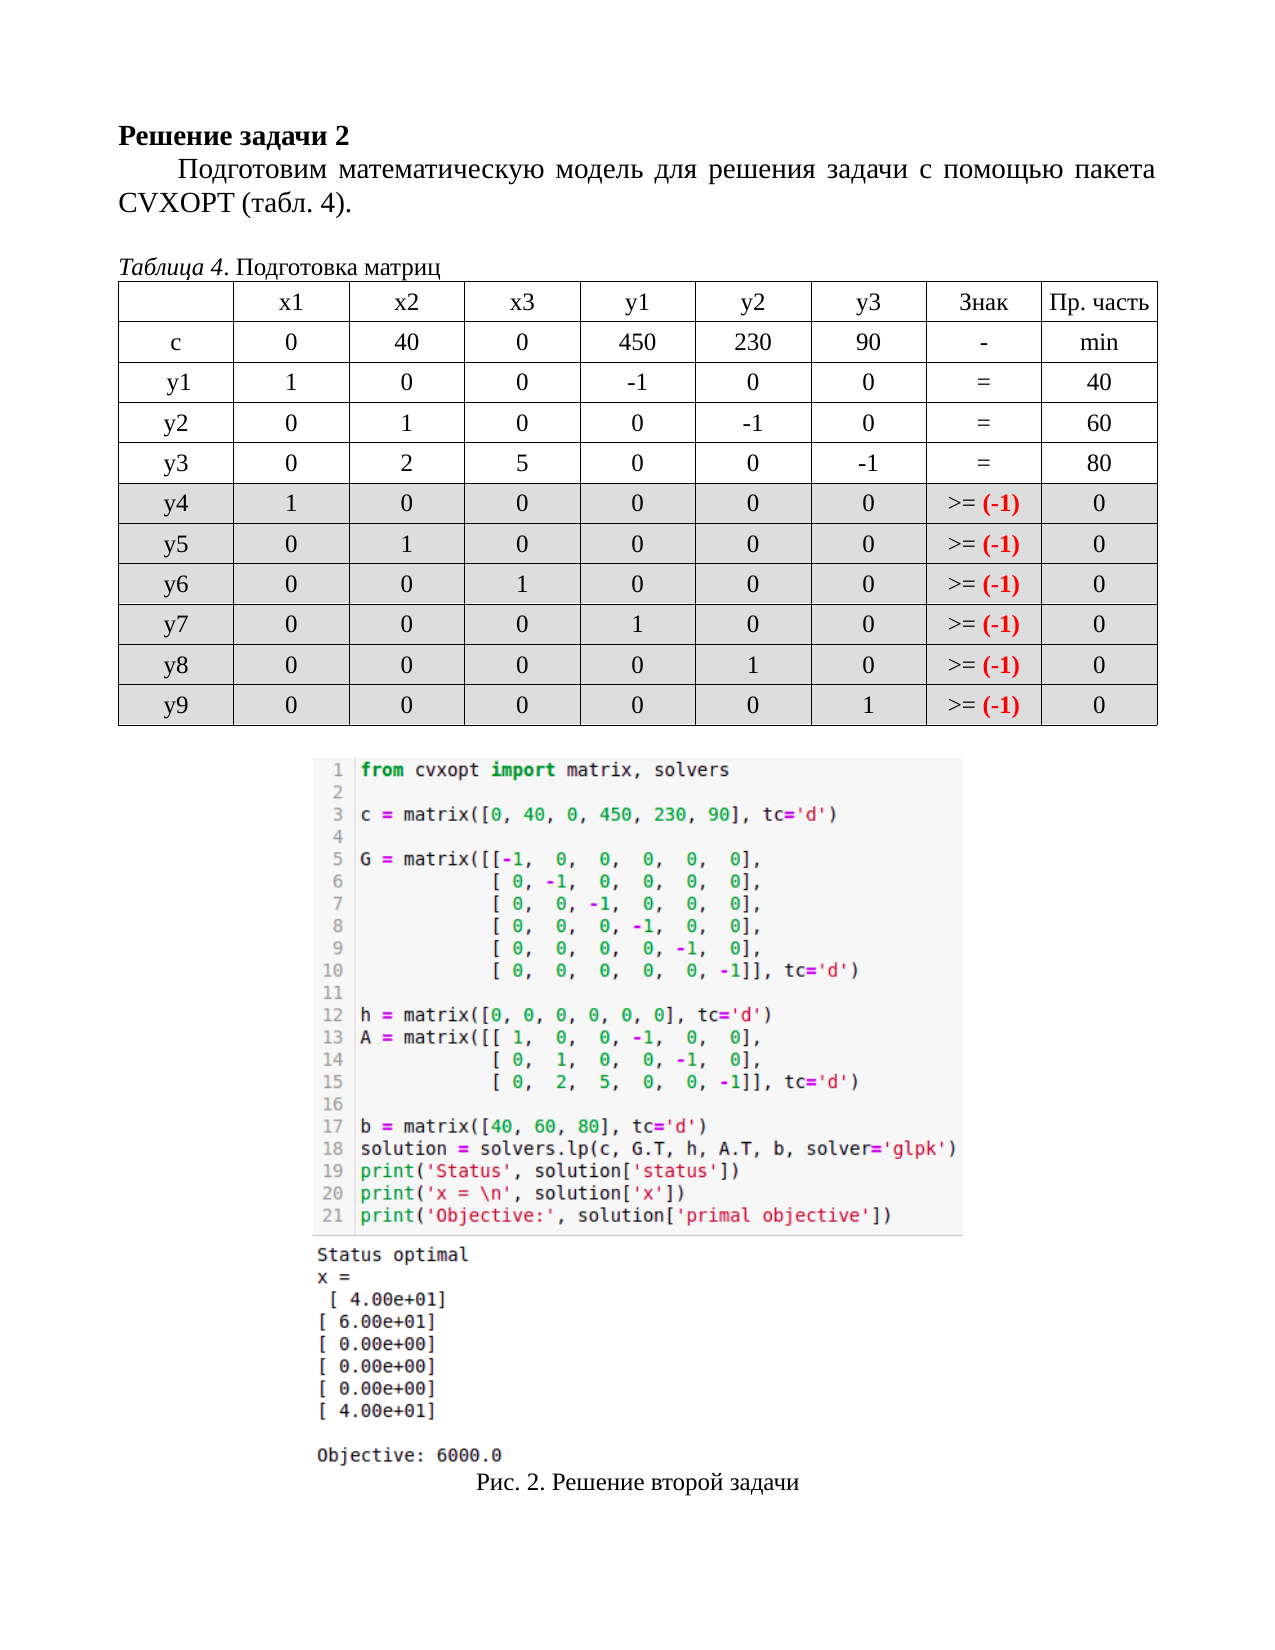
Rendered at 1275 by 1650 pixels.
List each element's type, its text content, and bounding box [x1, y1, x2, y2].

table_cell 0 [581, 524, 695, 563]
table_cell 0 [465, 645, 580, 684]
table_cell y7 [119, 605, 233, 644]
table_cell 450 [581, 322, 695, 362]
table_cell 0 [1042, 564, 1157, 603]
table_cell 0 [581, 484, 695, 523]
table_cell -1 [812, 443, 926, 483]
table_cell 0 [1042, 685, 1157, 724]
table_cell y2 [119, 403, 233, 442]
table_cell 0 [234, 645, 349, 684]
table_cell 0 [350, 363, 464, 402]
table_header x3 [465, 282, 580, 321]
table_cell 40 [350, 322, 464, 362]
table_cell 1 [350, 524, 464, 563]
table_cell 0 [1042, 605, 1157, 644]
table_header [119, 282, 233, 321]
table_cell 0 [234, 685, 349, 724]
table_cell 0 [581, 685, 695, 724]
table_cell 0 [812, 524, 926, 563]
table_header Пр. часть [1042, 282, 1157, 321]
table_cell 0 [812, 645, 926, 684]
table_cell 0 [234, 322, 349, 362]
table_cell 230 [696, 322, 811, 362]
table_cell 1 [465, 564, 580, 603]
table_cell 0 [465, 484, 580, 523]
table_cell 1 [234, 484, 349, 523]
table_cell 0 [812, 403, 926, 442]
table_cell 0 [581, 645, 695, 684]
table_cell 0 [696, 605, 811, 644]
table_cell y5 [119, 524, 233, 563]
table_cell 0 [234, 564, 349, 603]
table_cell с [119, 322, 233, 362]
table_cell min [1042, 322, 1157, 362]
table_cell 1 [812, 685, 926, 724]
table_cell 1 [350, 403, 464, 442]
table_header y3 [812, 282, 926, 321]
table_cell 0 [350, 564, 464, 603]
table_cell -1 [696, 403, 811, 442]
table_cell 0 [465, 363, 580, 402]
text Решение задачи 2 [118, 118, 1157, 152]
table_header x1 [234, 282, 349, 321]
table_cell 0 [350, 605, 464, 644]
table_header Знак [927, 282, 1041, 321]
table_cell y3 [119, 443, 233, 483]
text Рис. 2. Решение второй задачи [118, 758, 1157, 1496]
table_cell 0 [234, 524, 349, 563]
table_cell 0 [465, 685, 580, 724]
table_cell 0 [812, 484, 926, 523]
table_header y2 [696, 282, 811, 321]
table_header x2 [350, 282, 464, 321]
table_cell - [927, 322, 1041, 362]
table_cell y1 [119, 363, 233, 402]
table_cell 0 [696, 524, 811, 563]
table_cell 0 [465, 403, 580, 442]
table_cell 0 [812, 363, 926, 402]
table_header y1 [581, 282, 695, 321]
table_cell 5 [465, 443, 580, 483]
table_cell y8 [119, 645, 233, 684]
table_cell 0 [234, 403, 349, 442]
picture [312, 758, 963, 1467]
table_cell >= (-1) [927, 685, 1041, 724]
table_cell >= (-1) [927, 484, 1041, 523]
table_cell >= (-1) [927, 524, 1041, 563]
table_cell 0 [465, 524, 580, 563]
table_cell 1 [581, 605, 695, 644]
table_cell 0 [581, 443, 695, 483]
table_cell 80 [1042, 443, 1157, 483]
text Таблица 4. Подготовка матриц [118, 252, 1157, 281]
table_cell y4 [119, 484, 233, 523]
table_cell 1 [234, 363, 349, 402]
table_cell 0 [1042, 645, 1157, 684]
table_cell 0 [350, 645, 464, 684]
table_cell 0 [696, 685, 811, 724]
table_cell 0 [696, 484, 811, 523]
table_cell >= (-1) [927, 564, 1041, 603]
table_cell 40 [1042, 363, 1157, 402]
table_cell 0 [350, 685, 464, 724]
table_cell = [927, 403, 1041, 442]
table_cell = [927, 363, 1041, 402]
table_cell 60 [1042, 403, 1157, 442]
table_cell 0 [696, 564, 811, 603]
table_cell 0 [350, 484, 464, 523]
table_cell 0 [465, 605, 580, 644]
table_cell y9 [119, 685, 233, 724]
table_cell -1 [581, 363, 695, 402]
table_cell 0 [581, 403, 695, 442]
table_cell 0 [812, 564, 926, 603]
text Подготовим математическую модель для решения задачи с помощью пакета CVXOPT (табл. 4). [118, 152, 1157, 219]
table_cell y6 [119, 564, 233, 603]
table_cell 90 [812, 322, 926, 362]
table_cell 0 [1042, 484, 1157, 523]
table_cell 2 [350, 443, 464, 483]
table_cell 0 [696, 363, 811, 402]
table_cell = [927, 443, 1041, 483]
table_cell >= (-1) [927, 605, 1041, 644]
table_cell 0 [812, 605, 926, 644]
table_cell 0 [465, 322, 580, 362]
table_cell 0 [1042, 524, 1157, 563]
table_cell >= (-1) [927, 645, 1041, 684]
table_cell 0 [581, 564, 695, 603]
table_cell 0 [234, 443, 349, 483]
table_cell 0 [234, 605, 349, 644]
table_cell 0 [696, 443, 811, 483]
table_cell 1 [696, 645, 811, 684]
